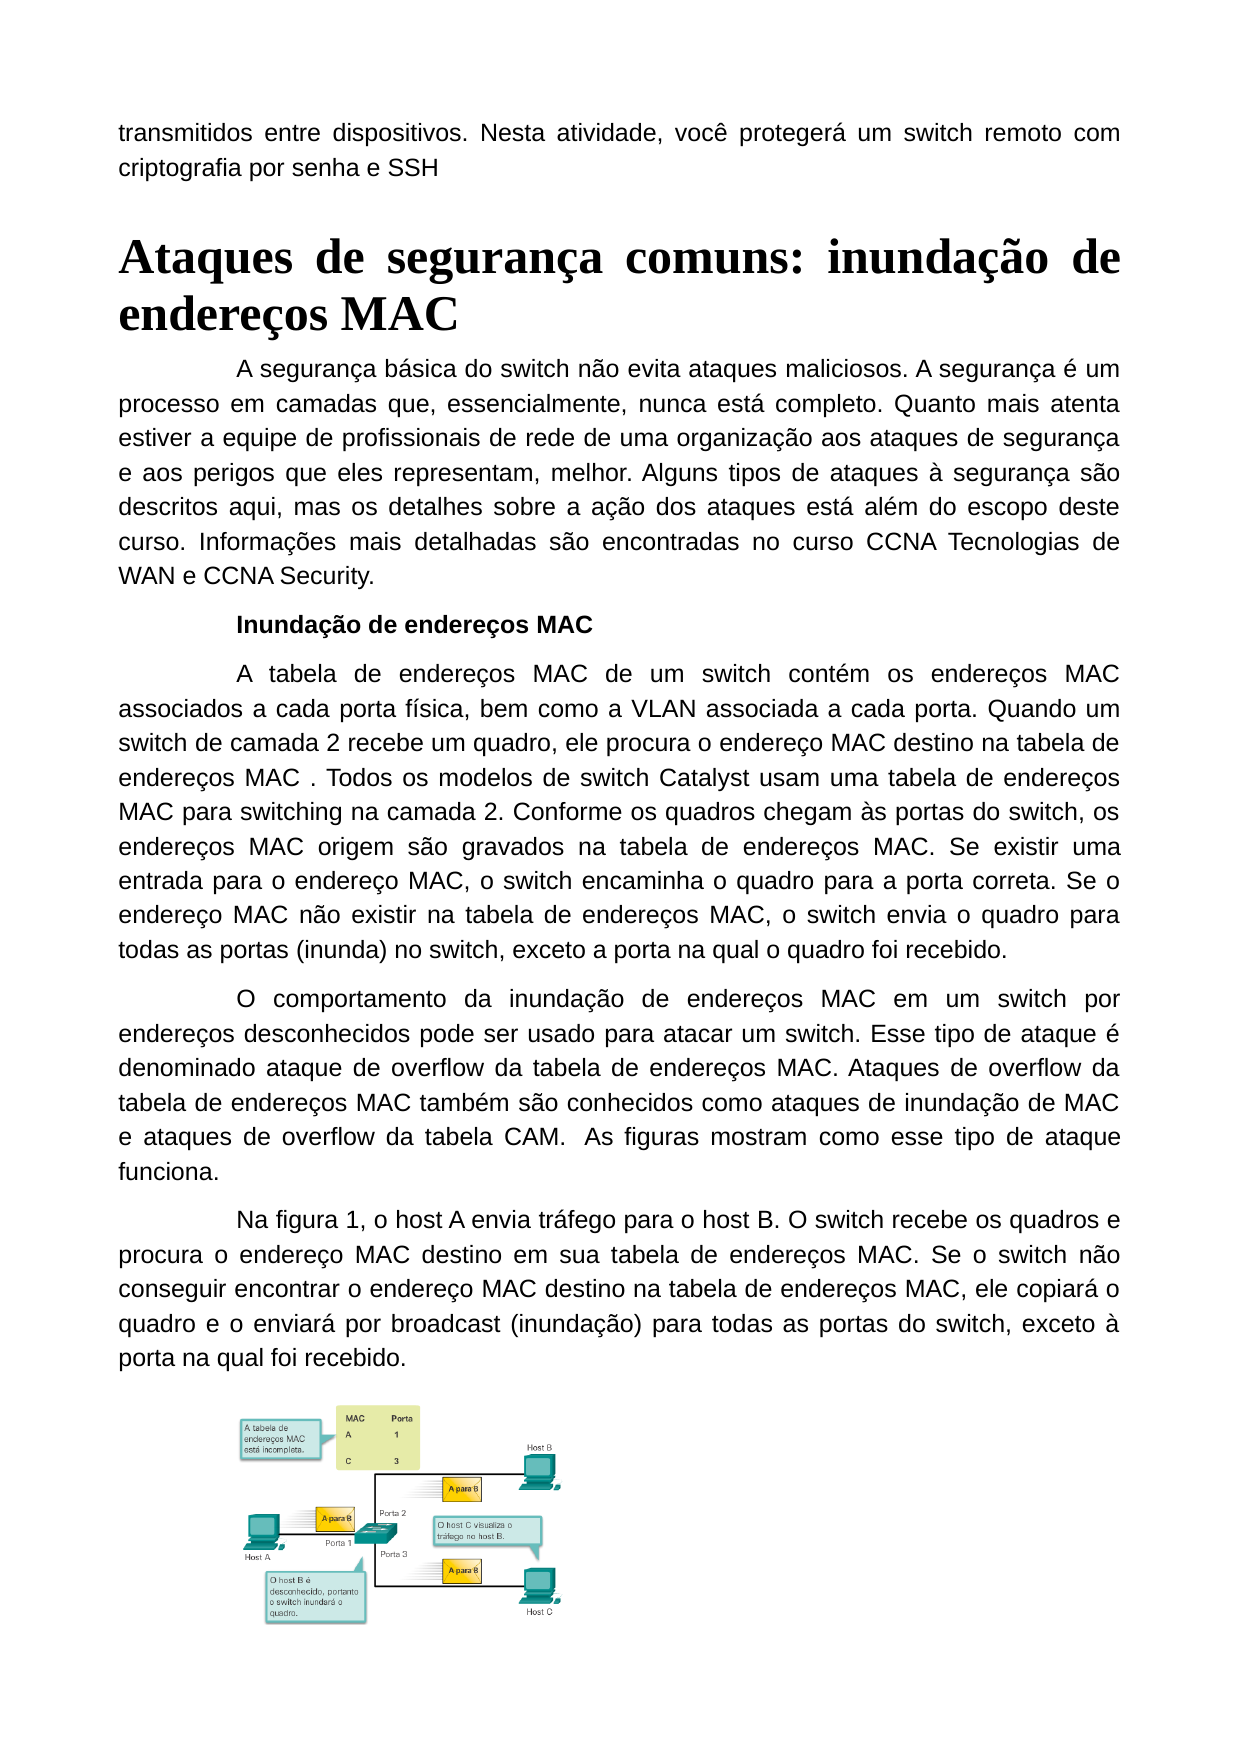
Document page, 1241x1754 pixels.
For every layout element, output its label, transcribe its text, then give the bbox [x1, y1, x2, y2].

text A segurança básica do switch não evita ataques maliciosos. A segurança é um processo em camadas que, essencialmente, nunca está completo. Quanto mais atenta estiver a equipe de profissionais de rede de uma organização aos ataques de segurança e aos perigos que eles representam, melhor. Alguns tipos de ataques à segurança são descritos aqui, mas os detalhes sobre a ação dos ataques está além do escopo deste curso. Informações mais detalhadas são encontradas no curso CCNA Tecnologias de WAN e CCNA Security. [118, 354, 1122, 590]
text Na figura 1, o host A envia tráfego para o host B. O switch recebe os quadros e procura o endereço MAC destino em sua tabela de endereços MAC. Se o switch não conseguir encontrar o endereço MAC destino na tabela de endereços MAC, ele copiará o quadro e o enviará por broadcast (inundação) para todas as portas do switch, exceto à porta na qual foi recebido. [118, 1206, 1122, 1372]
picture [236, 1392, 565, 1625]
text transmitidos entre dispositivos. Nesta atividade, você protegerá um switch remoto com criptografia por senha e SSH [118, 118, 1122, 181]
text O comportamento da inundação de endereços MAC em um switch por endereços desconhecidos pode ser usado para atacar um switch. Esse tipo de ataque é denominado ataque de overflow da tabela de endereços MAC. Ataques de overflow da tabela de endereços MAC também são conhecidos como ataques de inundação de MAC e ataques de overflow da tabela CAM. As figuras mostram como esse tipo de ataque funciona. [118, 984, 1122, 1185]
text A tabela de endereços MAC de um switch contém os endereços MAC associados a cada porta física, bem como a VLAN associada a cada porta. Quando um switch de camada 2 recebe um quadro, ele procura o endereço MAC destino na tabela de endereços MAC . Todos os modelos de switch Catalyst usam uma tabela de endereços MAC para switching na camada 2. Conforme os quadros chegam às portas do switch, os endereços MAC origem são gravados na tabela de endereços MAC. Se existir uma entrada para o endereço MAC, o switch encaminha o quadro para a porta correta. Se o endereço MAC não existir na tabela de endereços MAC, o switch envia o quadro para todas as portas (inunda) no switch, exceto a porta na qual o quadro foi recebido. [118, 659, 1122, 964]
text Inundação de endereços MAC [118, 610, 1122, 639]
subtitle Ataques de segurança comuns: inundação de endereços MAC [118, 227, 1122, 342]
